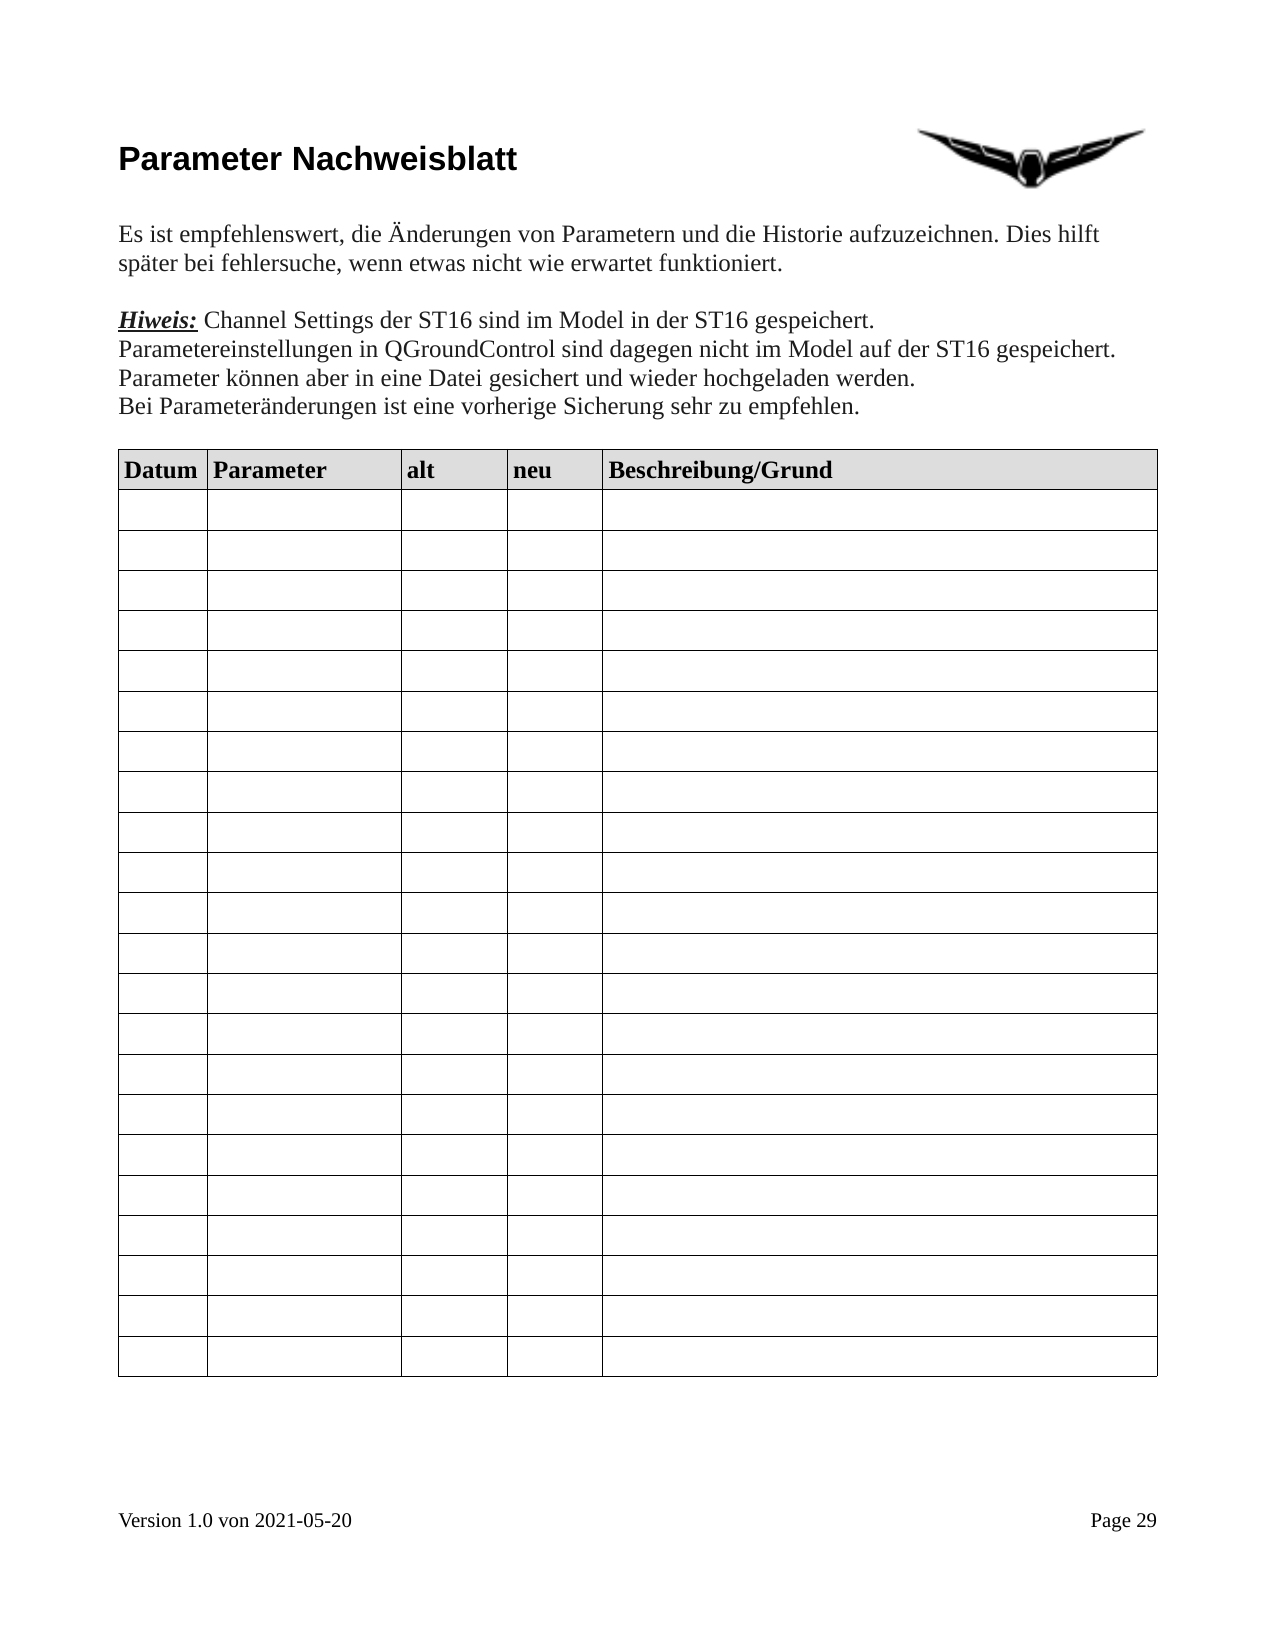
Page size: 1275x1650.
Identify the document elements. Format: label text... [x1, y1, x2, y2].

table_cell [402, 1014, 507, 1053]
table_cell [208, 732, 401, 771]
text Bei Parameteränderungen ist eine vorherige Sicherung sehr zu empfehlen. [118, 391, 1157, 420]
table_cell [603, 692, 1157, 731]
table_cell [508, 1055, 602, 1094]
table_cell [119, 934, 207, 973]
table_cell [119, 611, 207, 650]
table_cell [508, 732, 602, 771]
table_cell [119, 853, 207, 892]
table_cell [119, 1135, 207, 1174]
table_cell [119, 1176, 207, 1215]
table_cell [402, 1256, 507, 1295]
table_cell [119, 692, 207, 731]
table_cell [508, 490, 602, 529]
table_cell [402, 571, 507, 610]
table_cell [603, 1256, 1157, 1295]
table_cell [402, 1095, 507, 1134]
table_cell [402, 490, 507, 529]
text Parametereinstellungen in QGroundControl sind dagegen nicht im Model auf der ST16 gespeichert. Parameter können aber in eine Datei gesichert und wieder hochgeladen werden. [118, 334, 1157, 391]
table_cell [208, 611, 401, 650]
subtitle Parameter Nachweisblatt [118, 139, 914, 178]
table_cell [119, 772, 207, 812]
table_cell [603, 1337, 1157, 1376]
table_cell [603, 853, 1157, 892]
table_cell [603, 1176, 1157, 1215]
table_cell [119, 813, 207, 852]
table_cell [508, 692, 602, 731]
table_cell [208, 1014, 401, 1053]
table_cell [208, 1296, 401, 1336]
table_cell [402, 1176, 507, 1215]
table_cell [208, 1055, 401, 1094]
table_cell [119, 1296, 207, 1336]
table_cell [208, 651, 401, 691]
table_cell [508, 1216, 602, 1255]
table_cell [208, 893, 401, 933]
table_cell [508, 1256, 602, 1295]
table_cell [402, 974, 507, 1013]
table_cell [603, 732, 1157, 771]
table_cell [402, 531, 507, 570]
table_cell [603, 1095, 1157, 1134]
table_cell [119, 1256, 207, 1295]
table_cell [603, 974, 1157, 1013]
table_cell [603, 651, 1157, 691]
table_cell [508, 974, 602, 1013]
table_cell [603, 531, 1157, 570]
table_cell [119, 490, 207, 529]
table_cell [603, 1216, 1157, 1255]
table_cell [603, 1014, 1157, 1053]
table_cell [402, 692, 507, 731]
table_cell [402, 853, 507, 892]
table_cell [402, 813, 507, 852]
text Hiweis: Channel Settings der ST16 sind im Model in der ST16 gespeichert. [118, 305, 1157, 334]
table_cell [119, 1216, 207, 1255]
table_cell [508, 611, 602, 650]
table_cell [208, 571, 401, 610]
table_cell [119, 893, 207, 933]
table_cell [508, 1176, 602, 1215]
table_cell [508, 531, 602, 570]
table_cell [508, 893, 602, 933]
table_cell [402, 893, 507, 933]
table_cell [208, 490, 401, 529]
text Es ist empfehlenswert, die Änderungen von Parametern und die Historie aufzuzeichnen. Dies hilft später bei fehlersuche, wenn etwas nicht wie erwartet funktioniert. [118, 219, 1157, 276]
table_cell [119, 651, 207, 691]
table_cell [402, 732, 507, 771]
table_cell [402, 651, 507, 691]
table_cell [208, 1176, 401, 1215]
table_cell [402, 1296, 507, 1336]
table_cell [508, 1296, 602, 1336]
table_cell [119, 531, 207, 570]
table_cell [208, 772, 401, 812]
table_cell [508, 813, 602, 852]
table_cell [603, 490, 1157, 529]
table_cell [508, 1095, 602, 1134]
table_cell [603, 772, 1157, 812]
table_cell [208, 1256, 401, 1295]
table_cell [402, 934, 507, 973]
table_cell [603, 1135, 1157, 1174]
table_cell [119, 974, 207, 1013]
table_cell [603, 1296, 1157, 1336]
table_cell [208, 853, 401, 892]
table_cell [402, 1216, 507, 1255]
table_cell [508, 1014, 602, 1053]
table_cell [603, 893, 1157, 933]
table_cell [603, 813, 1157, 852]
table_header neu [508, 450, 602, 489]
table_cell [508, 651, 602, 691]
table_cell [208, 934, 401, 973]
table_cell [119, 1055, 207, 1094]
table_cell [603, 611, 1157, 650]
table_cell [208, 1337, 401, 1376]
table_cell [119, 1014, 207, 1053]
table_cell [603, 571, 1157, 610]
table_cell [208, 531, 401, 570]
table_header Parameter [208, 450, 401, 489]
table_header Beschreibung/Grund [603, 450, 1157, 489]
table_cell [208, 813, 401, 852]
table_cell [208, 1216, 401, 1255]
table_cell [208, 1095, 401, 1134]
table_cell [402, 772, 507, 812]
table_cell [208, 1135, 401, 1174]
table_cell [119, 571, 207, 610]
table_cell [208, 974, 401, 1013]
table_cell [508, 1337, 602, 1376]
table_cell [402, 611, 507, 650]
table_header Datum [119, 450, 207, 489]
table_cell [603, 934, 1157, 973]
table_cell [603, 1055, 1157, 1094]
table_cell [508, 571, 602, 610]
picture [914, 126, 1148, 193]
table_cell [402, 1055, 507, 1094]
table_cell [508, 853, 602, 892]
table_cell [119, 1337, 207, 1376]
table_cell [508, 772, 602, 812]
table_cell [508, 1135, 602, 1174]
table_cell [508, 934, 602, 973]
table_cell [208, 692, 401, 731]
table_cell [119, 732, 207, 771]
table_header alt [402, 450, 507, 489]
table_cell [402, 1135, 507, 1174]
table_cell [402, 1337, 507, 1376]
table_cell [119, 1095, 207, 1134]
